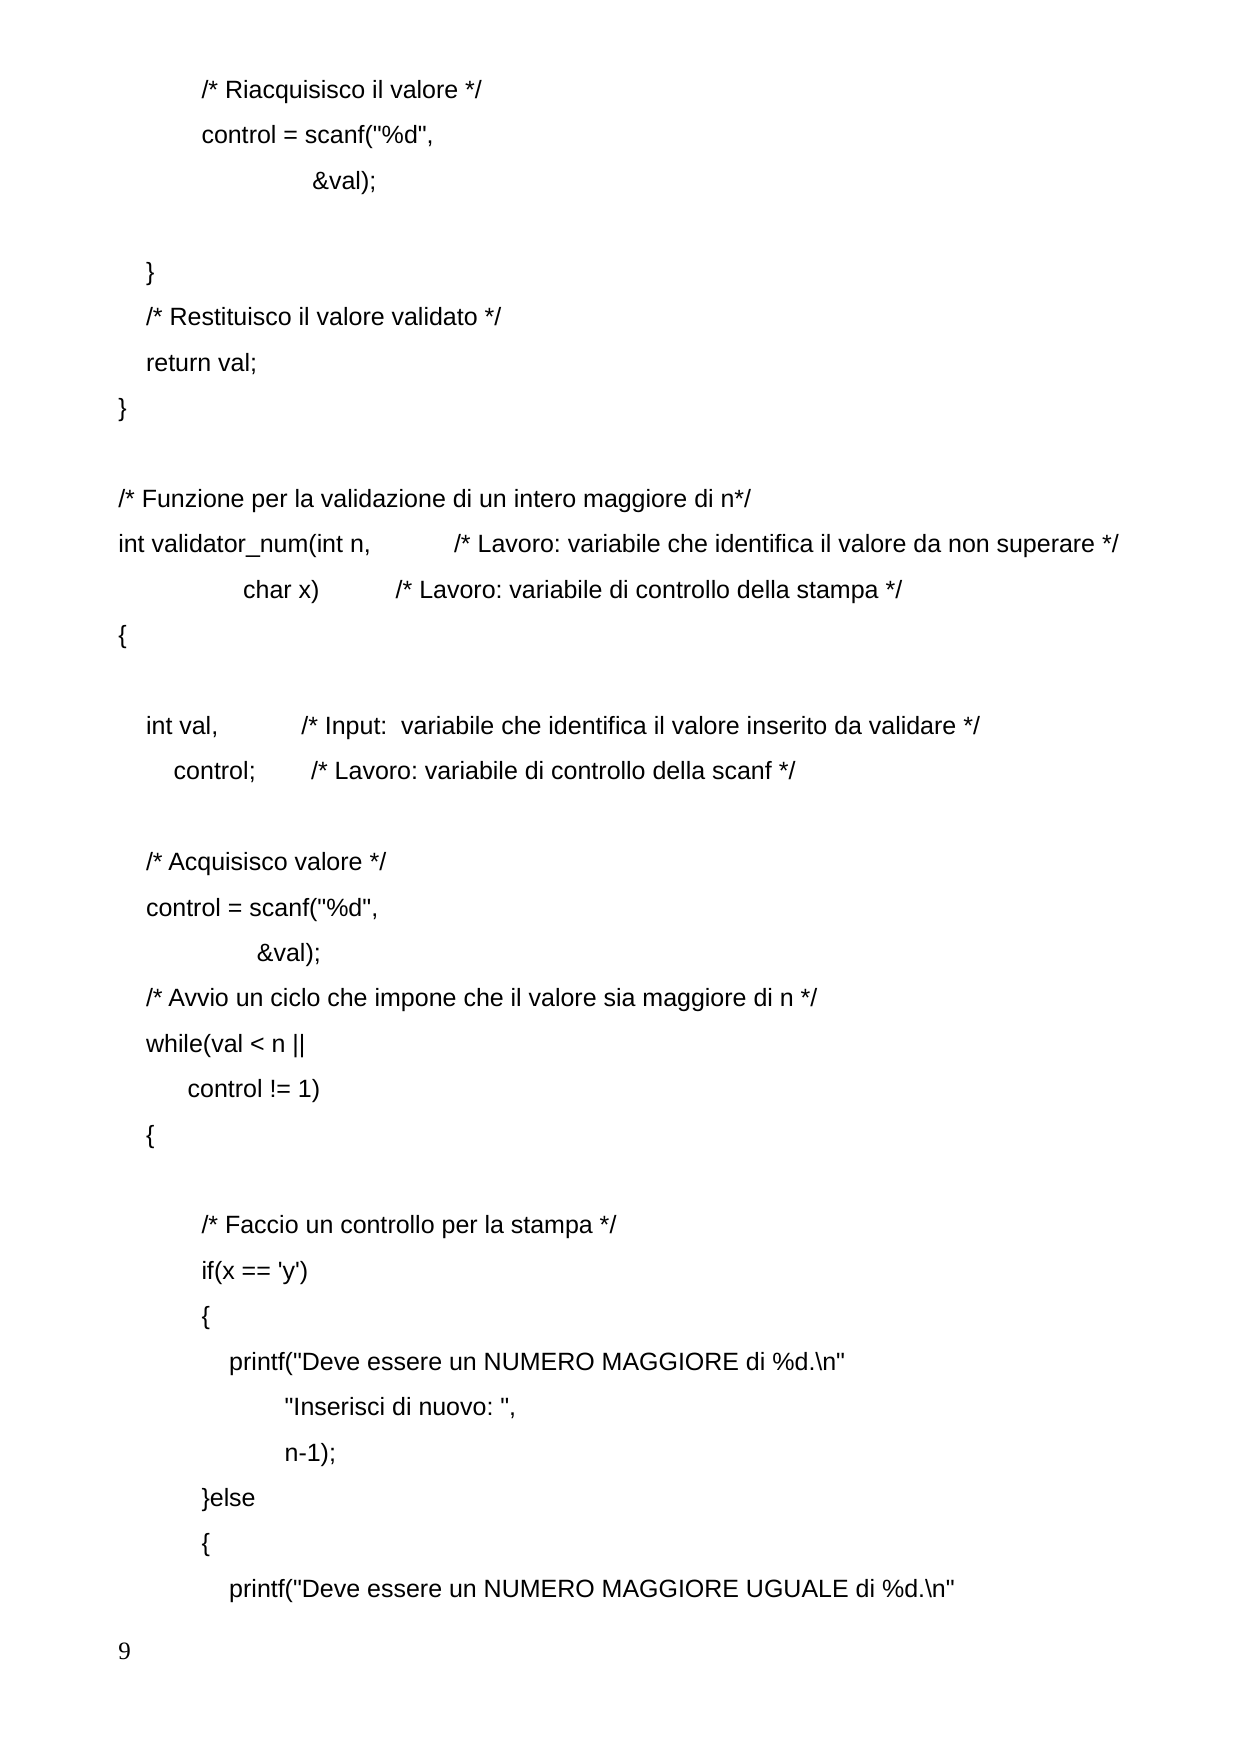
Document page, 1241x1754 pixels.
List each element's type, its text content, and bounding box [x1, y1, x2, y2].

text n-1); [118, 1437, 1122, 1466]
text &val); [118, 166, 1122, 194]
text /* Restituisco il valore validato */ [118, 302, 1122, 331]
text control = scanf("%d", [118, 892, 1122, 921]
text int validator_num(int n, /* Lavoro: variabile che identifica il valore da non superare */ [118, 529, 1122, 558]
text { [118, 1119, 1122, 1148]
text "Inserisci di nuovo: ", [118, 1392, 1122, 1421]
text control != 1) [118, 1074, 1122, 1103]
text /* Funzione per la validazione di un intero maggiore di n*/ [118, 484, 1122, 512]
text { [118, 1528, 1122, 1557]
text printf("Deve essere un NUMERO MAGGIORE UGUALE di %d.\n" [118, 1574, 1122, 1602]
text { [118, 620, 1122, 649]
text { [118, 1301, 1122, 1330]
text printf("Deve essere un NUMERO MAGGIORE di %d.\n" [118, 1347, 1122, 1375]
text char x) /* Lavoro: variabile di controllo della stampa */ [118, 574, 1122, 603]
text control; /* Lavoro: variabile di controllo della scanf */ [118, 756, 1122, 785]
text } [118, 393, 1122, 422]
text &val); [118, 938, 1122, 967]
text } [118, 257, 1122, 285]
text control = scanf("%d", [118, 120, 1122, 149]
text /* Acquisisco valore */ [118, 847, 1122, 876]
text int val, /* Input: variabile che identifica il valore inserito da validare */ [118, 711, 1122, 739]
text /* Avvio un ciclo che impone che il valore sia maggiore di n */ [118, 983, 1122, 1012]
text if(x == 'y') [118, 1256, 1122, 1284]
text /* Faccio un controllo per la stampa */ [118, 1210, 1122, 1239]
text while(val < n || [118, 1029, 1122, 1057]
text /* Riacquisisco il valore */ [118, 75, 1122, 104]
text return val; [118, 347, 1122, 376]
text }else [118, 1483, 1122, 1512]
